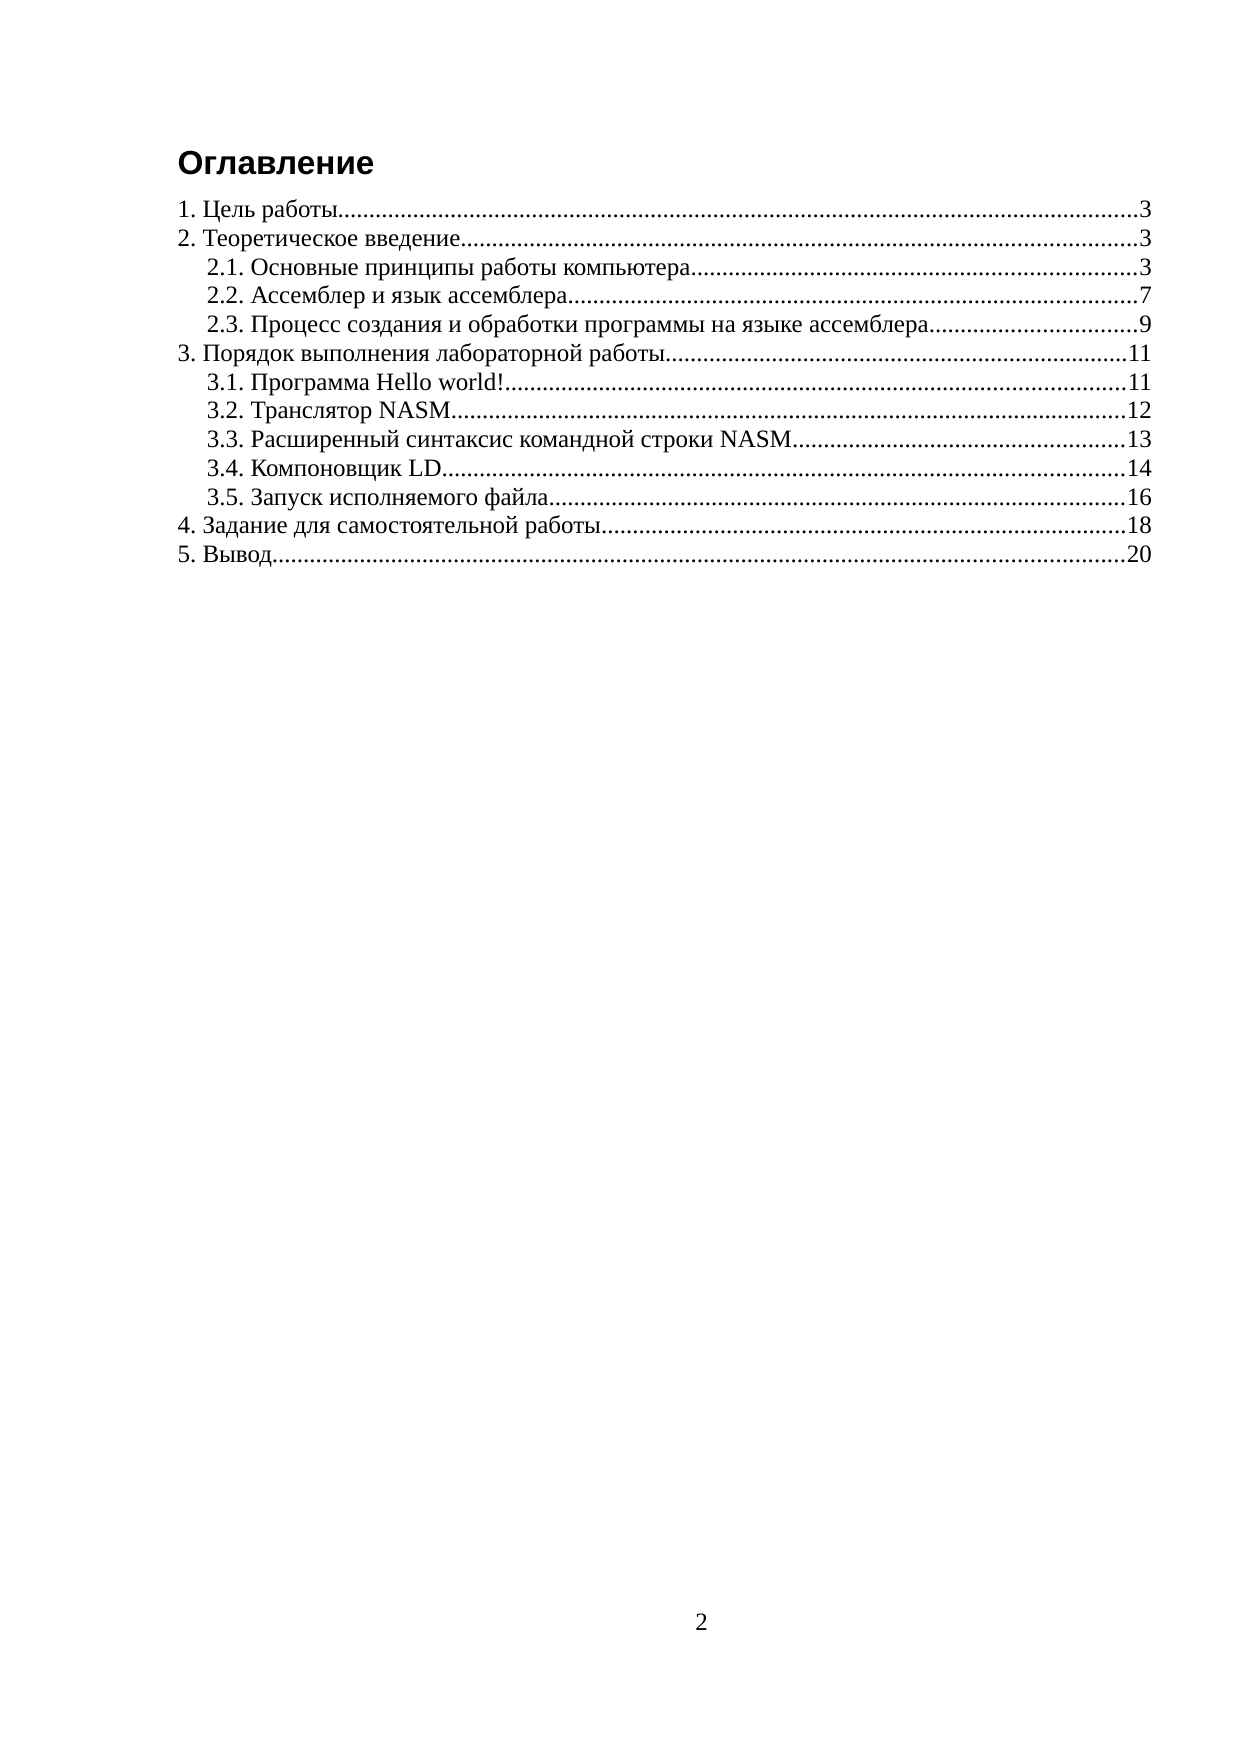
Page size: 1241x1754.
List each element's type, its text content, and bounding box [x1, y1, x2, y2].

text 2.3. Процесс создания и обработки программы на языке ассемблера 9 [207, 309, 1152, 338]
text 3.3. Расширенный синтаксис командной строки NASM 13 [207, 424, 1152, 453]
text 2.1. Основные принципы работы компьютера 3 [207, 252, 1152, 280]
text 5. Вывод 20 [177, 539, 1152, 568]
text 3.5. Запуск исполняемого файла 16 [207, 482, 1152, 510]
text 2. Теоретическое введение 3 [177, 223, 1152, 252]
text 3.4. Компоновщик LD 14 [207, 453, 1152, 482]
text 4. Задание для самостоятельной работы 18 [177, 510, 1152, 539]
text 1. Цель работы 3 [177, 194, 1152, 223]
subtitle Оглавление [177, 143, 1152, 182]
text 2.2. Ассемблер и язык ассемблера 7 [207, 280, 1152, 309]
text 3. Порядок выполнения лабораторной работы 11 [177, 338, 1152, 367]
text 3.2. Транслятор NASM 12 [207, 395, 1152, 424]
text 3.1. Программа Hello world! 11 [207, 367, 1152, 395]
